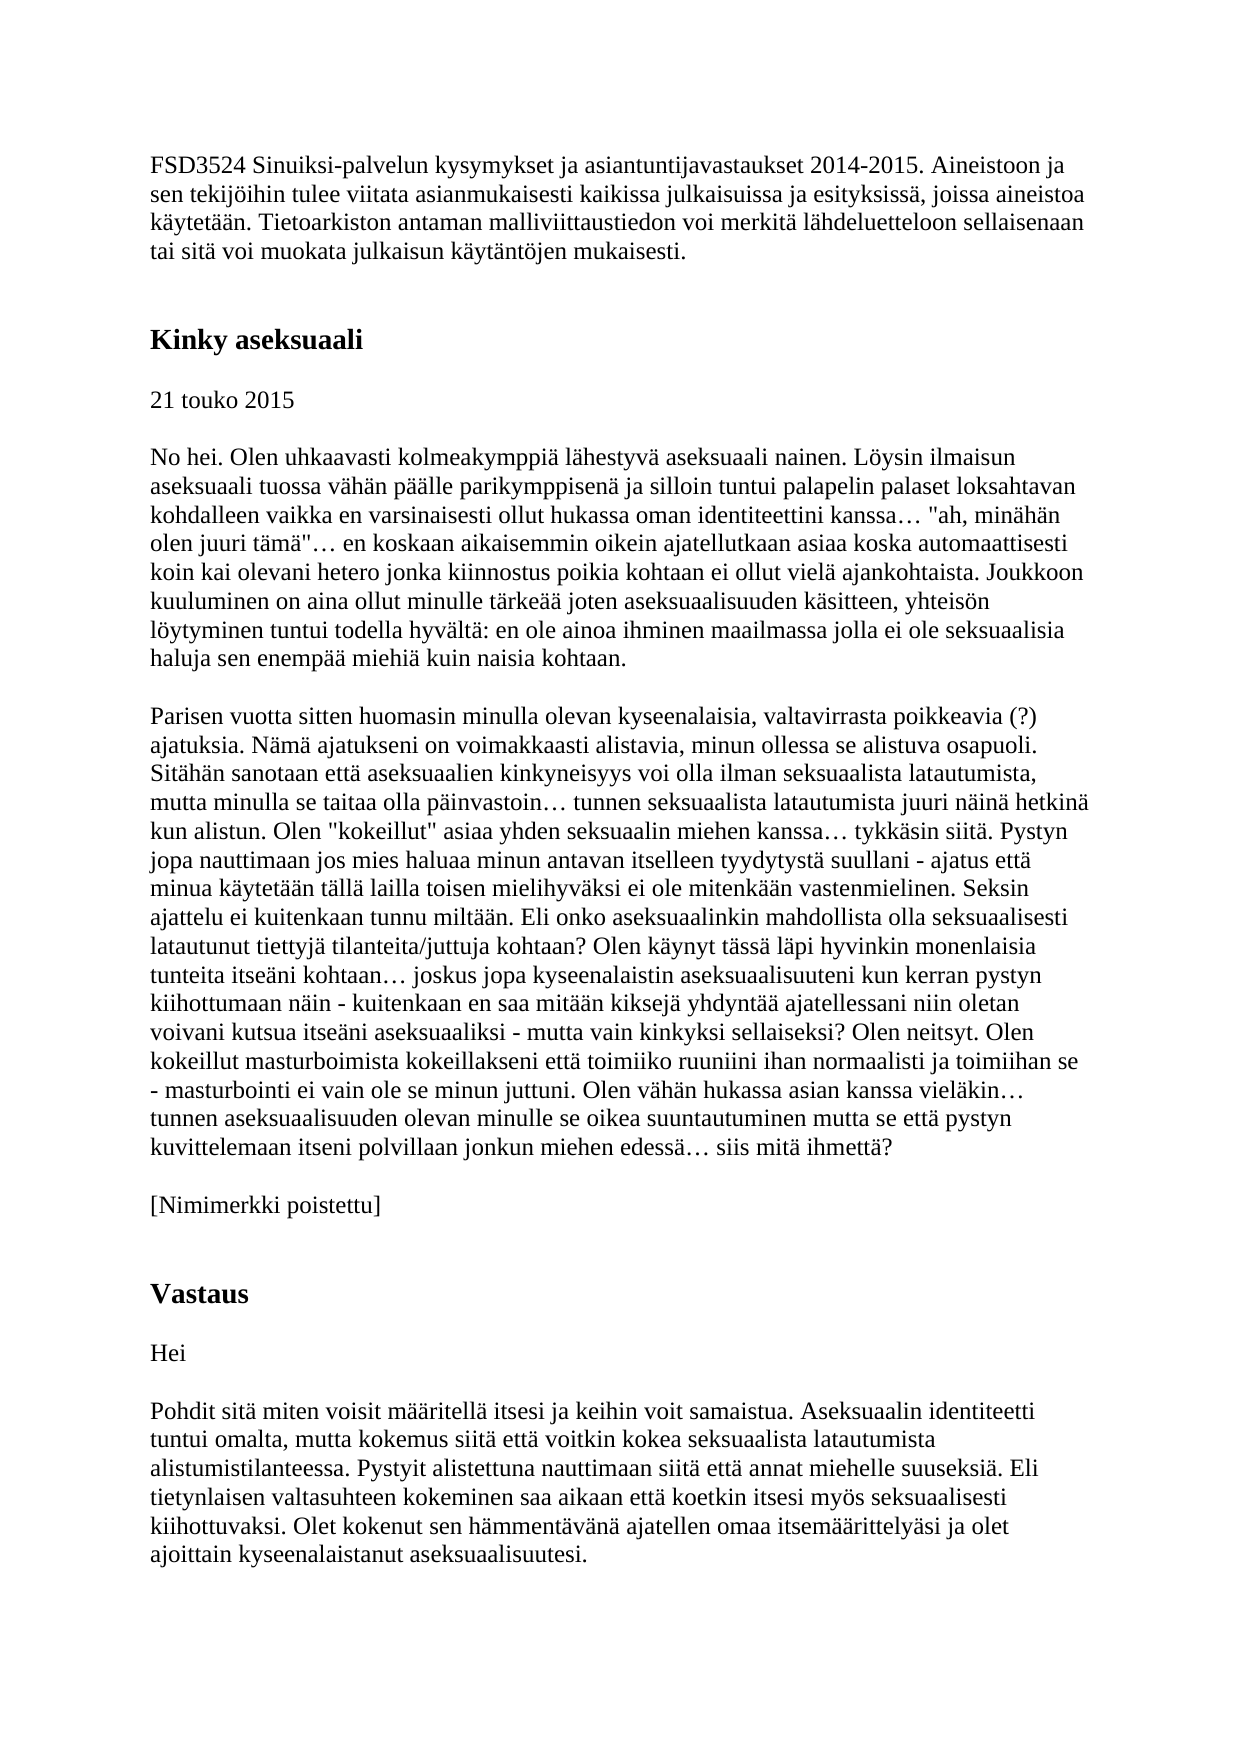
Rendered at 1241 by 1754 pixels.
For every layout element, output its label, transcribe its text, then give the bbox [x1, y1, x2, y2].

text FSD3524 Sinuiksi-palvelun kysymykset ja asiantuntijavastaukset 2014-2015. Aineistoon ja sen tekijöihin tulee viitata asianmukaisesti kaikissa julkaisuissa ja esityksissä, joissa aineistoa käytetään. Tietoarkiston antaman malliviittaustiedon voi merkitä lähdeluetteloon sellaisenaan tai sitä voi muokata julkaisun käytäntöjen mukaisesti. [150, 150, 1090, 265]
text Hei Pohdit sitä miten voisit määritellä itsesi ja keihin voit samaistua. Aseksuaalin identiteetti tuntui omalta, mutta kokemus siitä että voitkin kokea seksuaalista latautumista alistumistilanteessa. Pystyit alistettuna nauttimaan siitä että annat miehelle suuseksiä. Eli tietynlaisen valtasuhteen kokeminen saa aikaan että koetkin itsesi myös seksuaalisesti kiihottuvaksi. Olet kokenut sen hämmentävänä ajatellen omaa itsemäärittelyäsi ja olet ajoittain kyseenalaistanut aseksuaalisuutesi. [150, 1338, 1090, 1597]
text Kinky aseksuaali [150, 322, 1090, 356]
text 21 touko 2015 [150, 385, 1090, 413]
text No hei. Olen uhkaavasti kolmeakymppiä lähestyvä aseksuaali nainen. Löysin ilmaisun aseksuaali tuossa vähän päälle parikymppisenä ja silloin tuntui palapelin palaset loksahtavan kohdalleen vaikka en varsinaisesti ollut hukassa oman identiteettini kanssa… "ah, minähän olen juuri tämä"… en koskaan aikaisemmin oikein ajatellutkaan asiaa koska automaattisesti koin kai olevani hetero jonka kiinnostus poikia kohtaan ei ollut vielä ajankohtaista. Joukkoon kuuluminen on aina ollut minulle tärkeää joten aseksuaalisuuden käsitteen, yhteisön löytyminen tuntui todella hyvältä: en ole ainoa ihminen maailmassa jolla ei ole seksuaalisia haluja sen enempää miehiä kuin naisia kohtaan. Parisen vuotta sitten huomasin minulla olevan kyseenalaisia, valtavirrasta poikkeavia (?) ajatuksia. Nämä ajatukseni on voimakkaasti alistavia, minun ollessa se alistuva osapuoli. Sitähän sanotaan että aseksuaalien kinkyneisyys voi olla ilman seksuaalista latautumista, mutta minulla se taitaa olla päinvastoin… tunnen seksuaalista latautumista juuri näinä hetkinä kun alistun. Olen "kokeillut" asiaa yhden seksuaalin miehen kanssa… tykkäsin siitä. Pystyn jopa nauttimaan jos mies haluaa minun antavan itselleen tyydytystä suullani - ajatus että minua käytetään tällä lailla toisen mielihyväksi ei ole mitenkään vastenmielinen. Seksin ajattelu ei kuitenkaan tunnu miltään. Eli onko aseksuaalinkin mahdollista olla seksuaalisesti latautunut tiettyjä tilanteita/juttuja kohtaan? Olen käynyt tässä läpi hyvinkin monenlaisia tunteita itseäni kohtaan… joskus jopa kyseenalaistin aseksuaalisuuteni kun kerran pystyn kiihottumaan näin - kuitenkaan en saa mitään kiksejä yhdyntää ajatellessani niin oletan voivani kutsua itseäni aseksuaaliksi - mutta vain kinkyksi sellaiseksi? Olen neitsyt. Olen kokeillut masturboimista kokeillakseni että toimiiko ruuniini ihan normaalisti ja toimiihan se - masturbointi ei vain ole se minun juttuni. Olen vähän hukassa asian kanssa vieläkin… tunnen aseksuaalisuuden olevan minulle se oikea suuntautuminen mutta se että pystyn kuvittelemaan itseni polvillaan jonkun miehen edessä… siis mitä ihmettä? [150, 442, 1090, 1161]
text Vastaus [150, 1276, 1090, 1309]
text [Nimimerkki poistettu] [150, 1190, 1090, 1218]
